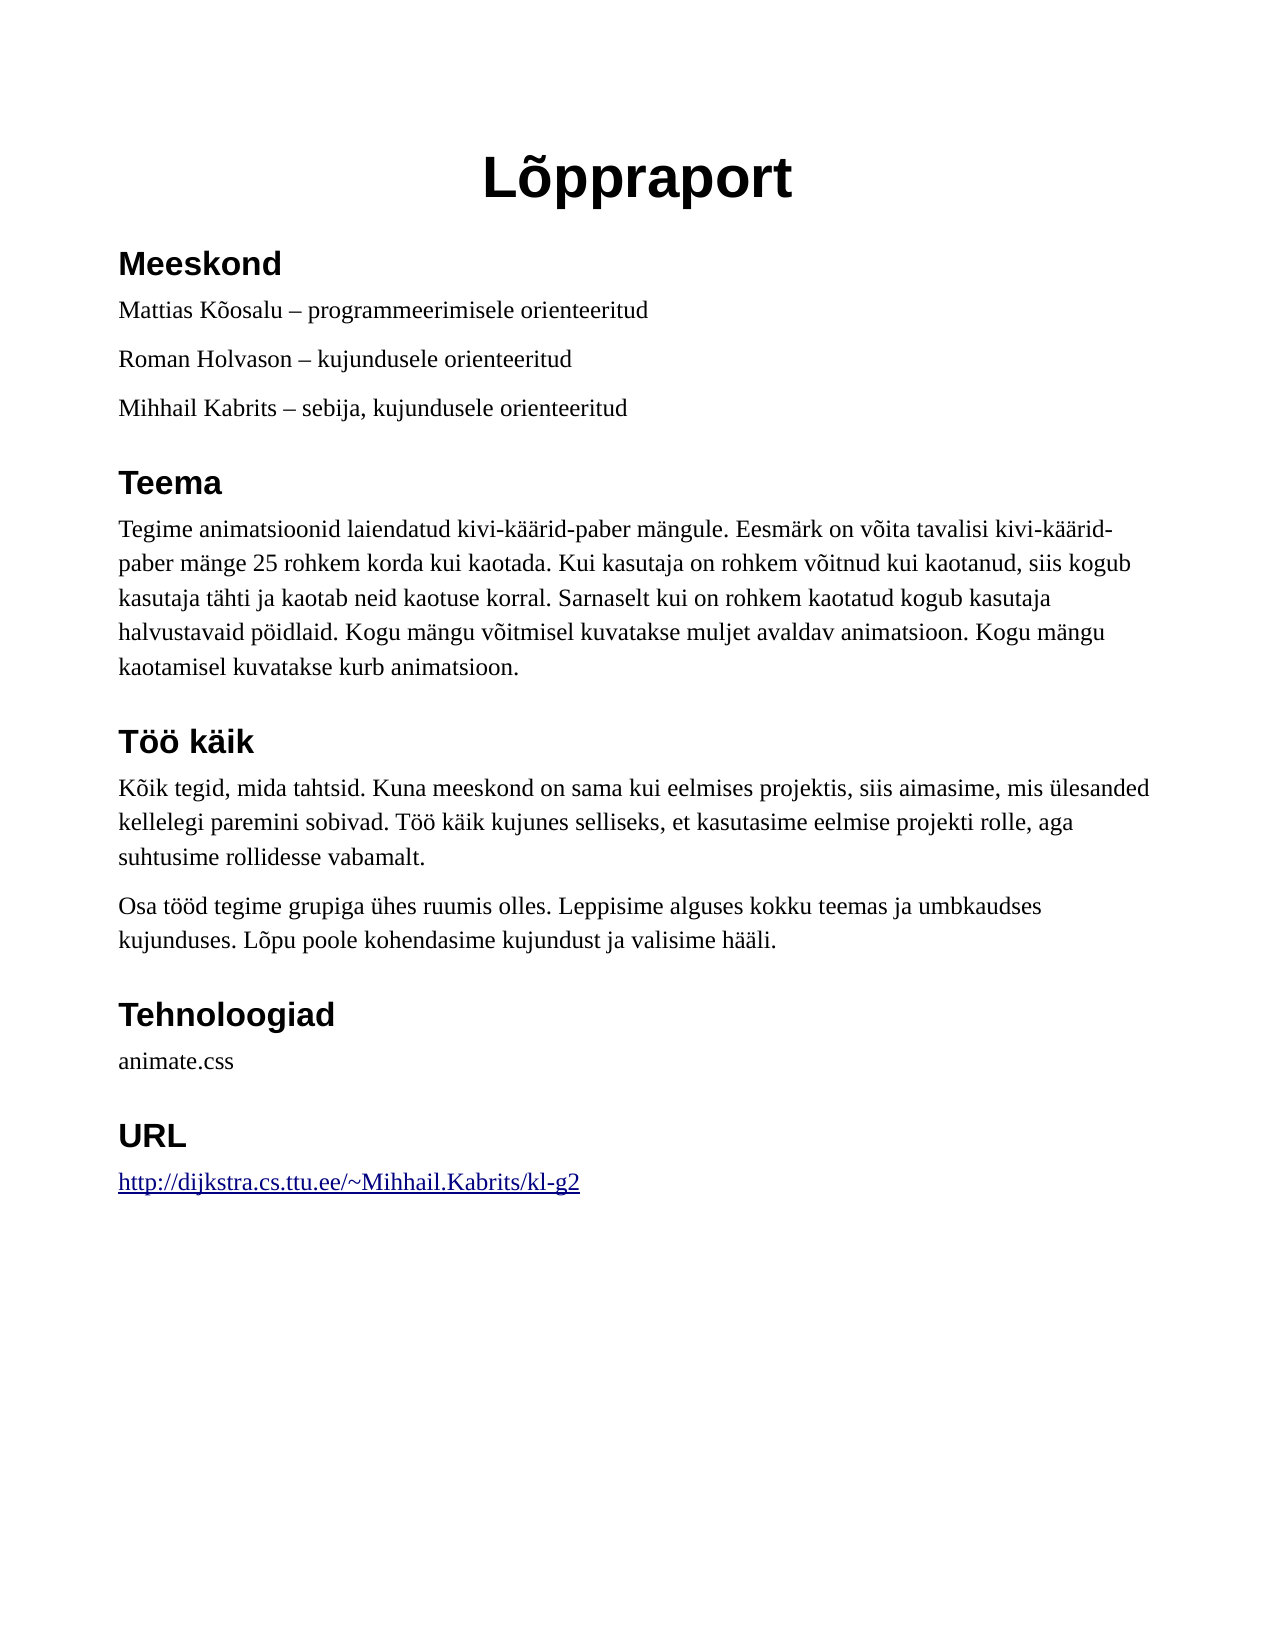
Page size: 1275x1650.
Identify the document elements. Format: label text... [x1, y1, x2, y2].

subtitle URL [118, 1116, 1157, 1155]
text Mattias Kõosalu – programmeerimisele orienteeritud [118, 295, 1157, 323]
text http://dijkstra.cs.ttu.ee/~Mihhail.Kabrits/kl-g2 [118, 1167, 1157, 1196]
text Roman Holvason – kujundusele orienteeritud [118, 344, 1157, 372]
text Mihhail Kabrits – sebija, kujundusele orienteeritud [118, 393, 1157, 422]
title Lõppraport [118, 143, 1157, 210]
subtitle Töö käik [118, 722, 1157, 760]
subtitle Teema [118, 463, 1157, 501]
text animate.css [118, 1046, 1157, 1075]
text Osa tööd tegime grupiga ühes ruumis olles. Leppisime alguses kokku teemas ja umbkaudses kujunduses. Lõpu poole kohendasime kujundust ja valisime hääli. [118, 891, 1157, 954]
subtitle Meeskond [118, 243, 1157, 282]
text Kõik tegid, mida tahtsid. Kuna meeskond on sama kui eelmises projektis, siis aimasime, mis ülesanded kellelegi paremini sobivad. Töö käik kujunes selliseks, et kasutasime eelmise projekti rolle, aga suhtusime rollidesse vabamalt. [118, 773, 1157, 871]
text Tegime animatsioonid laiendatud kivi-käärid-paber mängule. Eesmärk on võita tavalisi kivi-käärid-paber mänge 25 rohkem korda kui kaotada. Kui kasutaja on rohkem võitnud kui kaotanud, siis kogub kasutaja tähti ja kaotab neid kaotuse korral. Sarnaselt kui on rohkem kaotatud kogub kasutaja halvustavaid pöidlaid. Kogu mängu võitmisel kuvatakse muljet avaldav animatsioon. Kogu mängu kaotamisel kuvatakse kurb animatsioon. [118, 514, 1157, 681]
subtitle Tehnoloogiad [118, 995, 1157, 1034]
